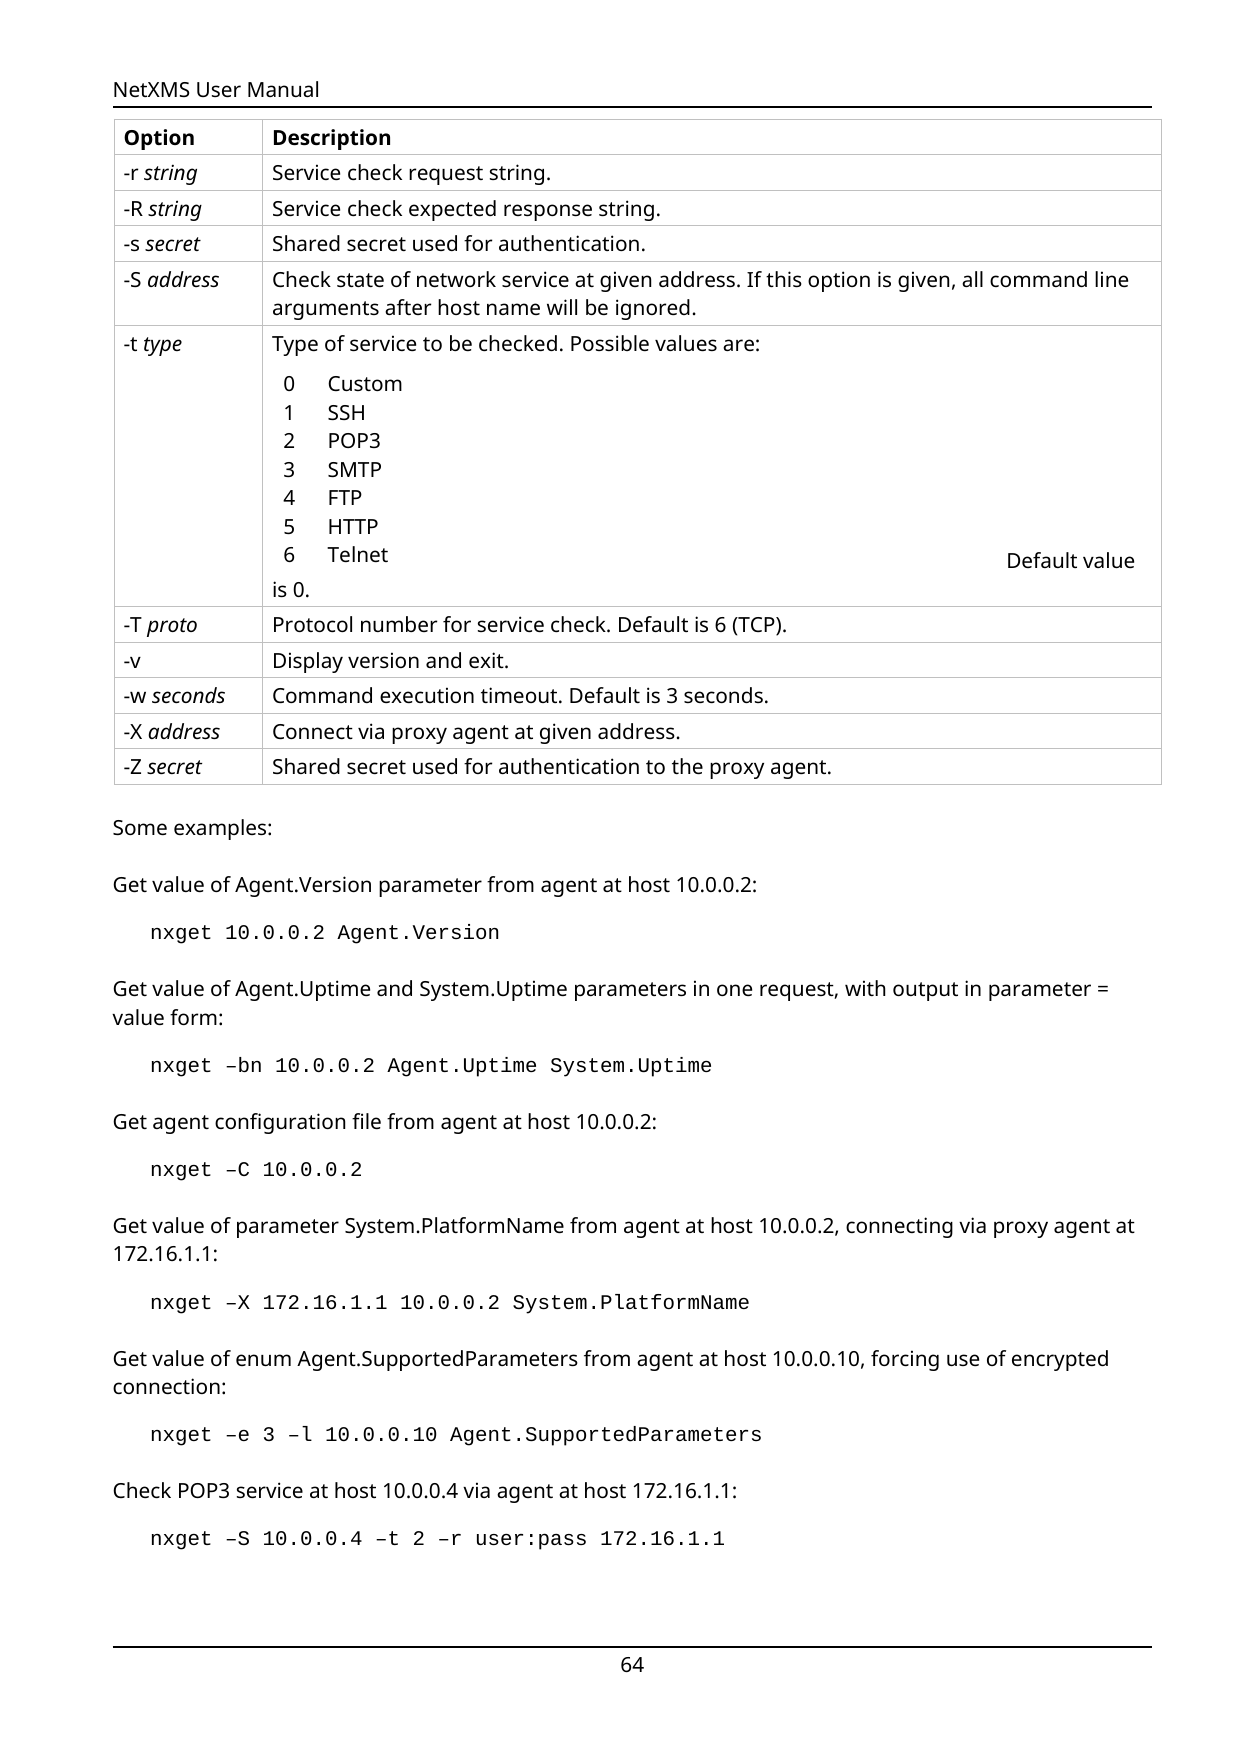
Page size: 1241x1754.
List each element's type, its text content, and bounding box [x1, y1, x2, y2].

table_cell 3 [272, 455, 316, 483]
text nxget 10.0.0.2 Agent.Version [150, 922, 1152, 946]
text nxget –bn 10.0.0.2 Agent.Uptime System.Uptime [150, 1055, 1152, 1078]
table_cell Command execution timeout. Default is 3 seconds. [263, 678, 1161, 713]
table_cell Check state of network service at given address. If this option is given, all command line arguments after host name will be ignored. [263, 262, 1161, 324]
table_cell 2 [272, 426, 316, 455]
table_cell Service check expected response string. [263, 191, 1161, 225]
table_cell Shared secret used for authentication to the proxy agent. [263, 749, 1161, 784]
text nxget –S 10.0.0.4 –t 2 –r user:pass 172.16.1.1 [150, 1528, 1152, 1552]
table_cell Shared secret used for authentication. [263, 226, 1161, 261]
table_header Option [115, 120, 262, 154]
text Get agent configuration file from agent at host 10.0.0.2: [112, 1107, 1152, 1135]
table_cell 4 [272, 483, 316, 512]
table_cell -w seconds [115, 678, 262, 713]
table_cell Telnet [316, 540, 1006, 569]
table_cell -T proto [115, 607, 262, 642]
table_cell SSH [316, 398, 1006, 426]
table_cell 6 [272, 540, 316, 569]
table_cell FTP [316, 483, 1006, 512]
table_cell -s secret [115, 226, 262, 261]
table_cell Service check request string. [263, 155, 1161, 189]
table_cell HTTP [316, 512, 1006, 540]
table_cell -v [115, 643, 262, 677]
text nxget –C 10.0.0.2 [150, 1159, 1152, 1183]
table_cell -X address [115, 714, 262, 748]
table_cell 5 [272, 512, 316, 540]
text Get value of Agent.Version parameter from agent at host 10.0.0.2: [112, 870, 1152, 899]
table_cell 1 [272, 398, 316, 426]
text Check POP3 service at host 10.0.0.4 via agent at host 172.16.1.1: [112, 1476, 1152, 1505]
table_header 0 [272, 370, 316, 398]
text Some examples: [112, 813, 1152, 842]
table_cell -S address [115, 262, 262, 324]
table_cell -r string [115, 155, 262, 189]
table_cell POP3 [316, 426, 1006, 455]
text Get value of Agent.Uptime and System.Uptime parameters in one request, with output in parameter = value form: [112, 974, 1152, 1031]
table_header Description [263, 120, 1161, 154]
table_cell -t type [115, 326, 262, 606]
table_cell Display version and exit. [263, 643, 1161, 677]
table_cell -Z secret [115, 749, 262, 784]
table_cell Type of service to be checked. Possible values are: Default value is 0. [263, 326, 1161, 606]
text nxget –X 172.16.1.1 10.0.0.2 System.PlatformName [150, 1292, 1152, 1315]
table_cell -R string [115, 191, 262, 225]
table_cell SMTP [316, 455, 1006, 483]
table_cell Protocol number for service check. Default is 6 (TCP). [263, 607, 1161, 642]
text nxget –e 3 –l 10.0.0.10 Agent.SupportedParameters [150, 1424, 1152, 1448]
text Get value of enum Agent.SupportedParameters from agent at host 10.0.0.10, forcing use of encrypted connection: [112, 1344, 1152, 1401]
table_cell Connect via proxy agent at given address. [263, 714, 1161, 748]
table_header Custom [316, 370, 1006, 398]
text Get value of parameter System.PlatformName from agent at host 10.0.0.2, connecting via proxy agent at 172.16.1.1: [112, 1211, 1152, 1268]
